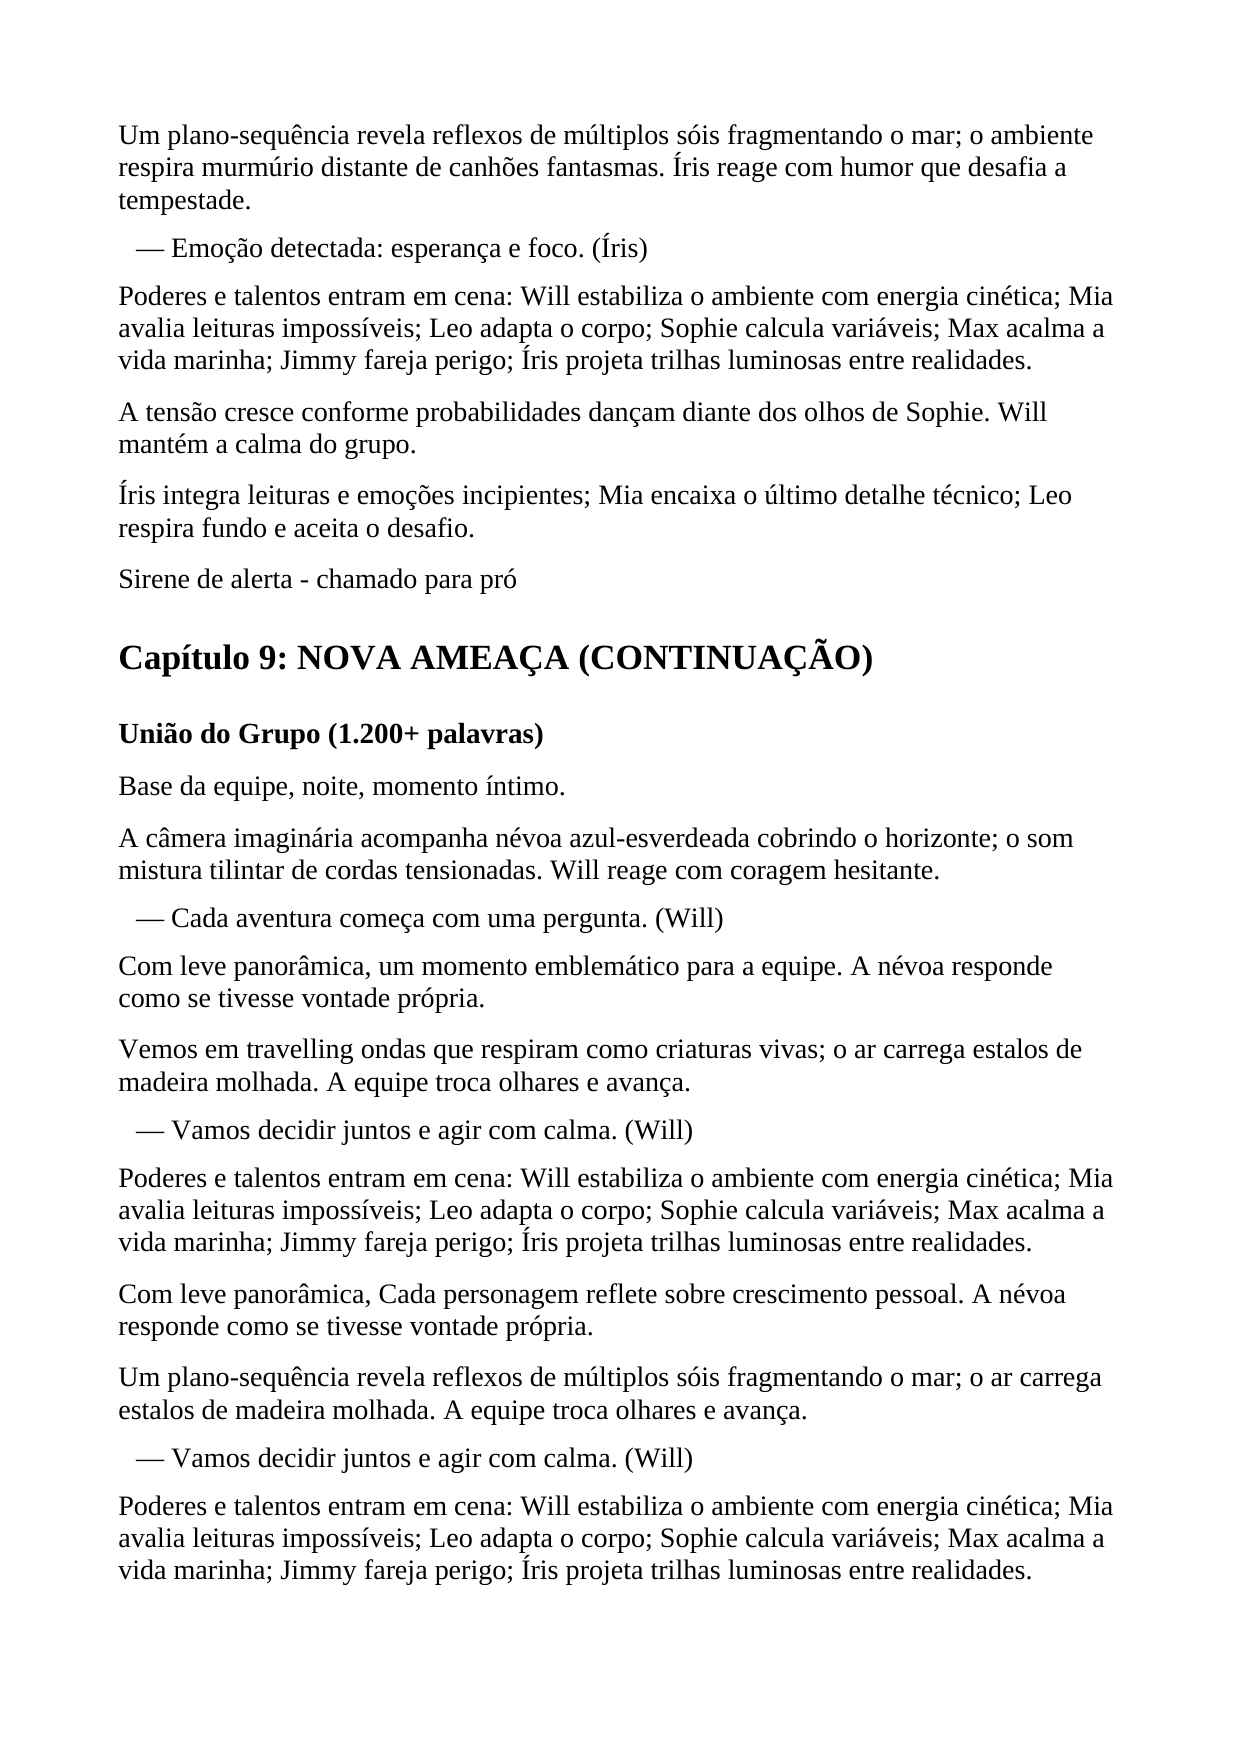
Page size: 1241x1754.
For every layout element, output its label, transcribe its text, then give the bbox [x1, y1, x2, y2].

text — Vamos decidir juntos e agir com calma. (Will) [118, 1113, 1122, 1145]
text — Emoção detectada: esperança e foco. (Íris) [118, 231, 1122, 263]
text Vemos em travelling ondas que respiram como criaturas vivas; o ar carrega estalos de madeira molhada. A equipe troca olhares e avança. [118, 1033, 1122, 1097]
text Poderes e talentos entram em cena: Will estabiliza o ambiente com energia cinética; Mia avalia leituras impossíveis; Leo adapta o corpo; Sophie calcula variáveis; Max acalma a vida marinha; Jimmy fareja perigo; Íris projeta trilhas luminosas entre realidades. [118, 1488, 1122, 1586]
text Poderes e talentos entram em cena: Will estabiliza o ambiente com energia cinética; Mia avalia leituras impossíveis; Leo adapta o corpo; Sophie calcula variáveis; Max acalma a vida marinha; Jimmy fareja perigo; Íris projeta trilhas luminosas entre realidades. [118, 1161, 1122, 1258]
subtitle União do Grupo (1.200+ palavras) [118, 716, 1122, 749]
text Poderes e talentos entram em cena: Will estabiliza o ambiente com energia cinética; Mia avalia leituras impossíveis; Leo adapta o corpo; Sophie calcula variáveis; Max acalma a vida marinha; Jimmy fareja perigo; Íris projeta trilhas luminosas entre realidades. [118, 278, 1122, 376]
text Base da equipe, noite, momento íntimo. [118, 769, 1122, 802]
text Íris integra leituras e emoções incipientes; Mia encaixa o último detalhe técnico; Leo respira fundo e aceita o desafio. [118, 478, 1122, 543]
text — Vamos decidir juntos e agir com calma. (Will) [118, 1441, 1122, 1473]
text Sirene de alerta - chamado para pró [118, 562, 1122, 594]
text Com leve panorâmica, Cada personagem reflete sobre crescimento pessoal. A névoa responde como se tivesse vontade própria. [118, 1277, 1122, 1342]
text Com leve panorâmica, um momento emblemático para a equipe. A névoa responde como se tivesse vontade própria. [118, 949, 1122, 1014]
subtitle Capítulo 9: NOVA AMEAÇA (CONTINUAÇÃO) [118, 637, 1122, 677]
text — Cada aventura começa com uma pergunta. (Will) [118, 901, 1122, 933]
text A tensão cresce conforme probabilidades dançam diante dos olhos de Sophie. Will mantém a calma do grupo. [118, 395, 1122, 459]
text Um plano-sequência revela reflexos de múltiplos sóis fragmentando o mar; o ar carrega estalos de madeira molhada. A equipe troca olhares e avança. [118, 1361, 1122, 1425]
text Um plano-sequência revela reflexos de múltiplos sóis fragmentando o mar; o ambiente respira murmúrio distante de canhões fantasmas. Íris reage com humor que desafia a tempestade. [118, 118, 1122, 215]
text A câmera imaginária acompanha névoa azul-esverdeada cobrindo o horizonte; o som mistura tilintar de cordas tensionadas. Will reage com coragem hesitante. [118, 821, 1122, 886]
